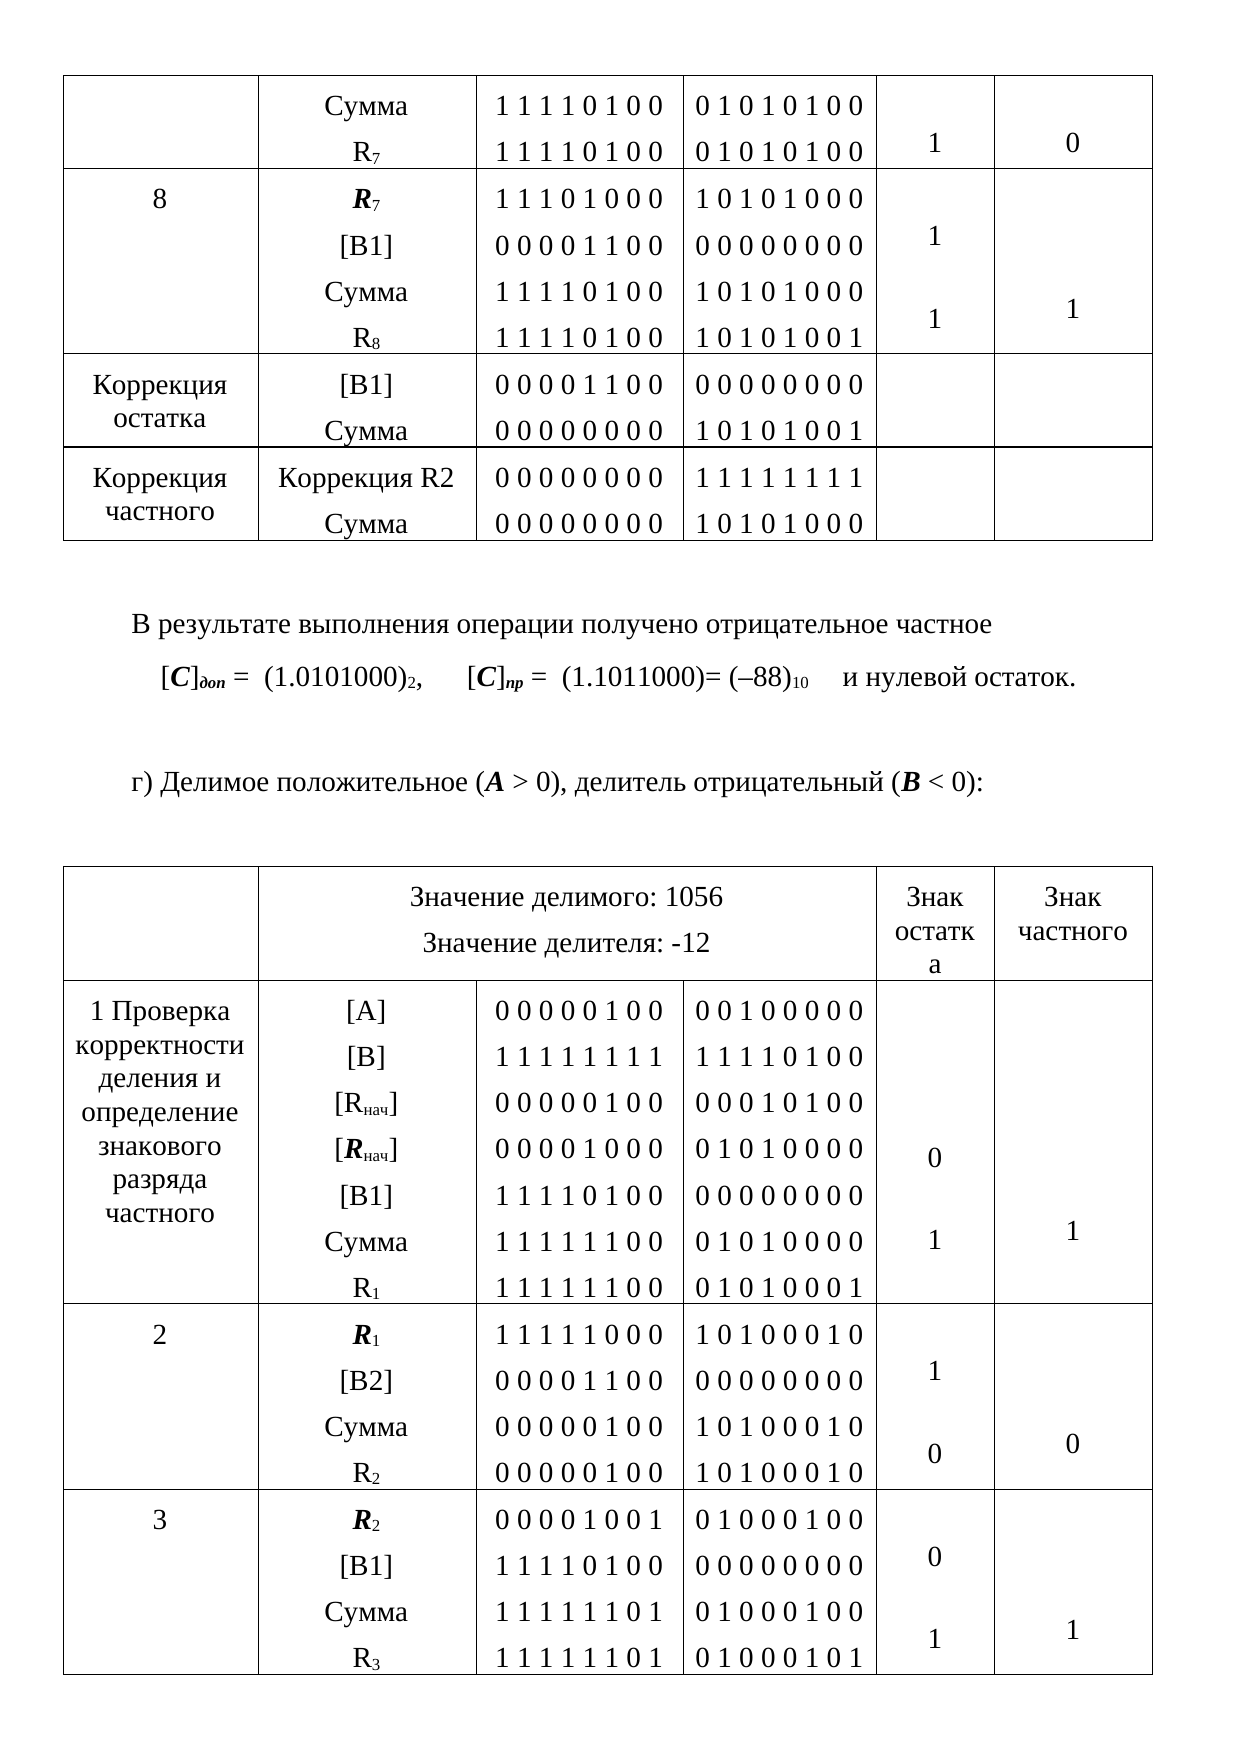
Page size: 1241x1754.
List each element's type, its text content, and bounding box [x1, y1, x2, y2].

table_cell 0 0 1 0 0 0 0 0 1 1 1 1 0 1 0 0 0 0 0 1 0 1 0 0 0 1 0 1 0 0 0 0 0 0 0 0 0 0 0 0 0 1 0 1 0 0 0 0 0 1 0 1 0 0 0 1 [684, 981, 876, 1303]
table_cell Коррекция остатка [64, 354, 258, 446]
table_cell [64, 76, 258, 168]
text [C]доп = (1.0101000)2, [C]пр = (1.1011000)= (–88)10 и нулевой остаток. [75, 659, 1163, 692]
table_cell 0 0 0 0 1 1 0 0 0 0 0 0 0 0 0 0 [477, 354, 683, 446]
table_cell 1 1 1 1 0 1 0 0 1 1 1 1 0 1 0 0 [477, 76, 683, 168]
table_cell Коррекция частного [64, 448, 258, 539]
table_cell 1 0 1 0 1 0 0 0 0 0 0 0 0 0 0 0 1 0 1 0 1 0 0 0 1 0 1 0 1 0 0 1 [684, 169, 876, 353]
table_header Знак остатка [877, 867, 994, 980]
table_cell R2 [B1] Сумма R3 [259, 1490, 476, 1674]
table_cell Сумма R7 [259, 76, 476, 168]
table_cell [B1] Сумма [259, 354, 476, 446]
table_cell 0 1 0 0 0 1 0 0 0 0 0 0 0 0 0 0 0 1 0 0 0 1 0 0 0 1 0 0 0 1 0 1 [684, 1490, 876, 1674]
table_cell 0 1 [877, 1490, 994, 1674]
table_cell 1 1 [877, 169, 994, 353]
table_cell 1 1 1 1 1 1 1 1 1 0 1 0 1 0 0 0 [684, 448, 876, 539]
table_cell 0 [995, 76, 1152, 168]
text В результате выполнения операции получено отрицательное частное [75, 606, 1163, 639]
table_header Знак частного [995, 867, 1152, 980]
table_cell 1 [995, 1490, 1152, 1674]
table_cell [877, 448, 994, 539]
table_cell [877, 354, 994, 446]
table_cell 0 [995, 1304, 1152, 1488]
table_cell R7 [B1] Сумма R8 [259, 169, 476, 353]
table_cell 0 0 0 0 0 1 0 0 1 1 1 1 1 1 1 1 0 0 0 0 0 1 0 0 0 0 0 0 1 0 0 0 1 1 1 1 0 1 0 0 1 1 1 1 1 1 0 0 1 1 1 1 1 1 0 0 [477, 981, 683, 1303]
table_cell [995, 448, 1152, 539]
table_cell 1 0 [877, 1304, 994, 1488]
table_cell [995, 354, 1152, 446]
table_header Значение делимого: 1056 Значение делителя: -12 [259, 867, 876, 980]
table_cell 1 [995, 981, 1152, 1303]
table_cell 1 [877, 76, 994, 168]
table_cell 3 [64, 1490, 258, 1674]
table_cell 0 1 [877, 981, 994, 1303]
table_cell 0 0 0 0 0 0 0 0 0 0 0 0 0 0 0 0 [477, 448, 683, 539]
table_cell 0 0 0 0 1 0 0 1 1 1 1 1 0 1 0 0 1 1 1 1 1 1 0 1 1 1 1 1 1 1 0 1 [477, 1490, 683, 1674]
table_cell 0 1 0 1 0 1 0 0 0 1 0 1 0 1 0 0 [684, 76, 876, 168]
table_cell Коррекция R2 Сумма [259, 448, 476, 539]
table_cell 1 0 1 0 0 0 1 0 0 0 0 0 0 0 0 0 1 0 1 0 0 0 1 0 1 0 1 0 0 0 1 0 [684, 1304, 876, 1488]
table_header [64, 867, 258, 980]
table_cell 1 1 1 0 1 0 0 0 0 0 0 0 1 1 0 0 1 1 1 1 0 1 0 0 1 1 1 1 0 1 0 0 [477, 169, 683, 353]
table_cell [A] [B] [Rнач] [Rнач] [B1] Сумма R1 [259, 981, 476, 1303]
table_cell 0 0 0 0 0 0 0 0 1 0 1 0 1 0 0 1 [684, 354, 876, 446]
text г) Делимое положительное (A > 0), делитель отрицательный (B < 0): [75, 764, 1163, 798]
table_cell 1 1 1 1 1 0 0 0 0 0 0 0 1 1 0 0 0 0 0 0 0 1 0 0 0 0 0 0 0 1 0 0 [477, 1304, 683, 1488]
table_cell 2 [64, 1304, 258, 1488]
table_cell R1 [B2] Сумма R2 [259, 1304, 476, 1488]
table_cell 1 Проверка корректности деления и определение знакового разряда частного [64, 981, 258, 1303]
table_cell 1 [995, 169, 1152, 353]
table_cell 8 [64, 169, 258, 353]
